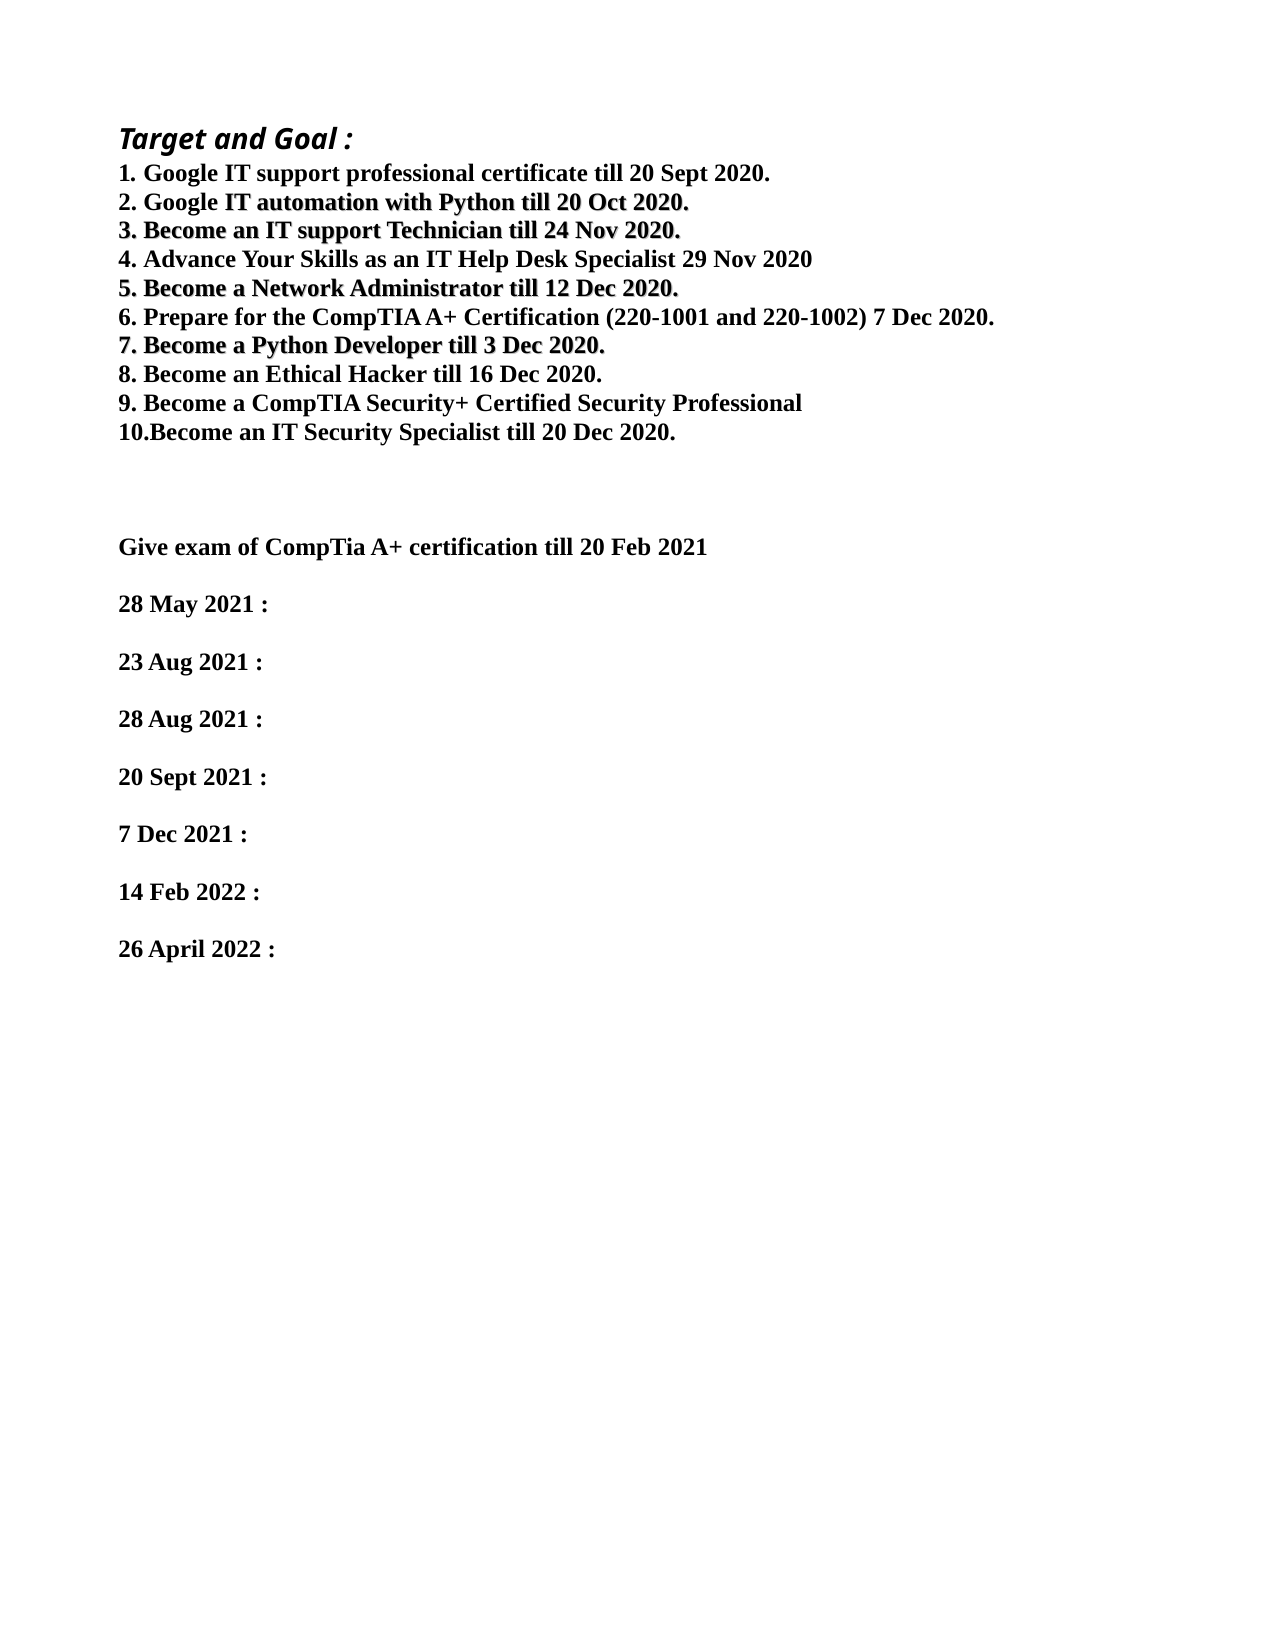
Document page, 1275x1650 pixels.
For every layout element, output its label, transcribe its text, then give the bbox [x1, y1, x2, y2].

text 10.Become an IT Security Specialist till 20 Dec 2020. [118, 417, 1157, 445]
text 7. Become a Python Developer till 3 Dec 2020. [118, 330, 1157, 359]
text 26 April 2022 : [118, 934, 1157, 963]
text 9. Become a CompTIA Security+ Certified Security Professional [118, 388, 1157, 417]
text 8. Become an Ethical Hacker till 16 Dec 2020. [118, 359, 1157, 388]
text 1. Google IT support professional certificate till 20 Sept 2020. [118, 158, 1157, 187]
text 14 Feb 2022 : [118, 877, 1157, 905]
text 20 Sept 2021 : [118, 762, 1157, 790]
text Target and Goal : [118, 118, 1157, 158]
text 3. Become an IT support Technician till 24 Nov 2020. [118, 215, 1157, 244]
text 23 Aug 2021 : [118, 647, 1157, 675]
text 7 Dec 2021 : [118, 819, 1157, 848]
text 4. Advance Your Skills as an IT Help Desk Specialist 29 Nov 2020 [118, 244, 1157, 273]
text 5. Become a Network Administrator till 12 Dec 2020. [118, 273, 1157, 302]
text 28 May 2021 : [118, 589, 1157, 618]
text 28 Aug 2021 : [118, 704, 1157, 733]
text 2. Google IT automation with Python till 20 Oct 2020. [118, 187, 1157, 215]
text 6. Prepare for the CompTIA A+ Certification (220-1001 and 220-1002) 7 Dec 2020. [118, 302, 1157, 330]
text Give exam of CompTia A+ certification till 20 Feb 2021 [118, 532, 1157, 560]
